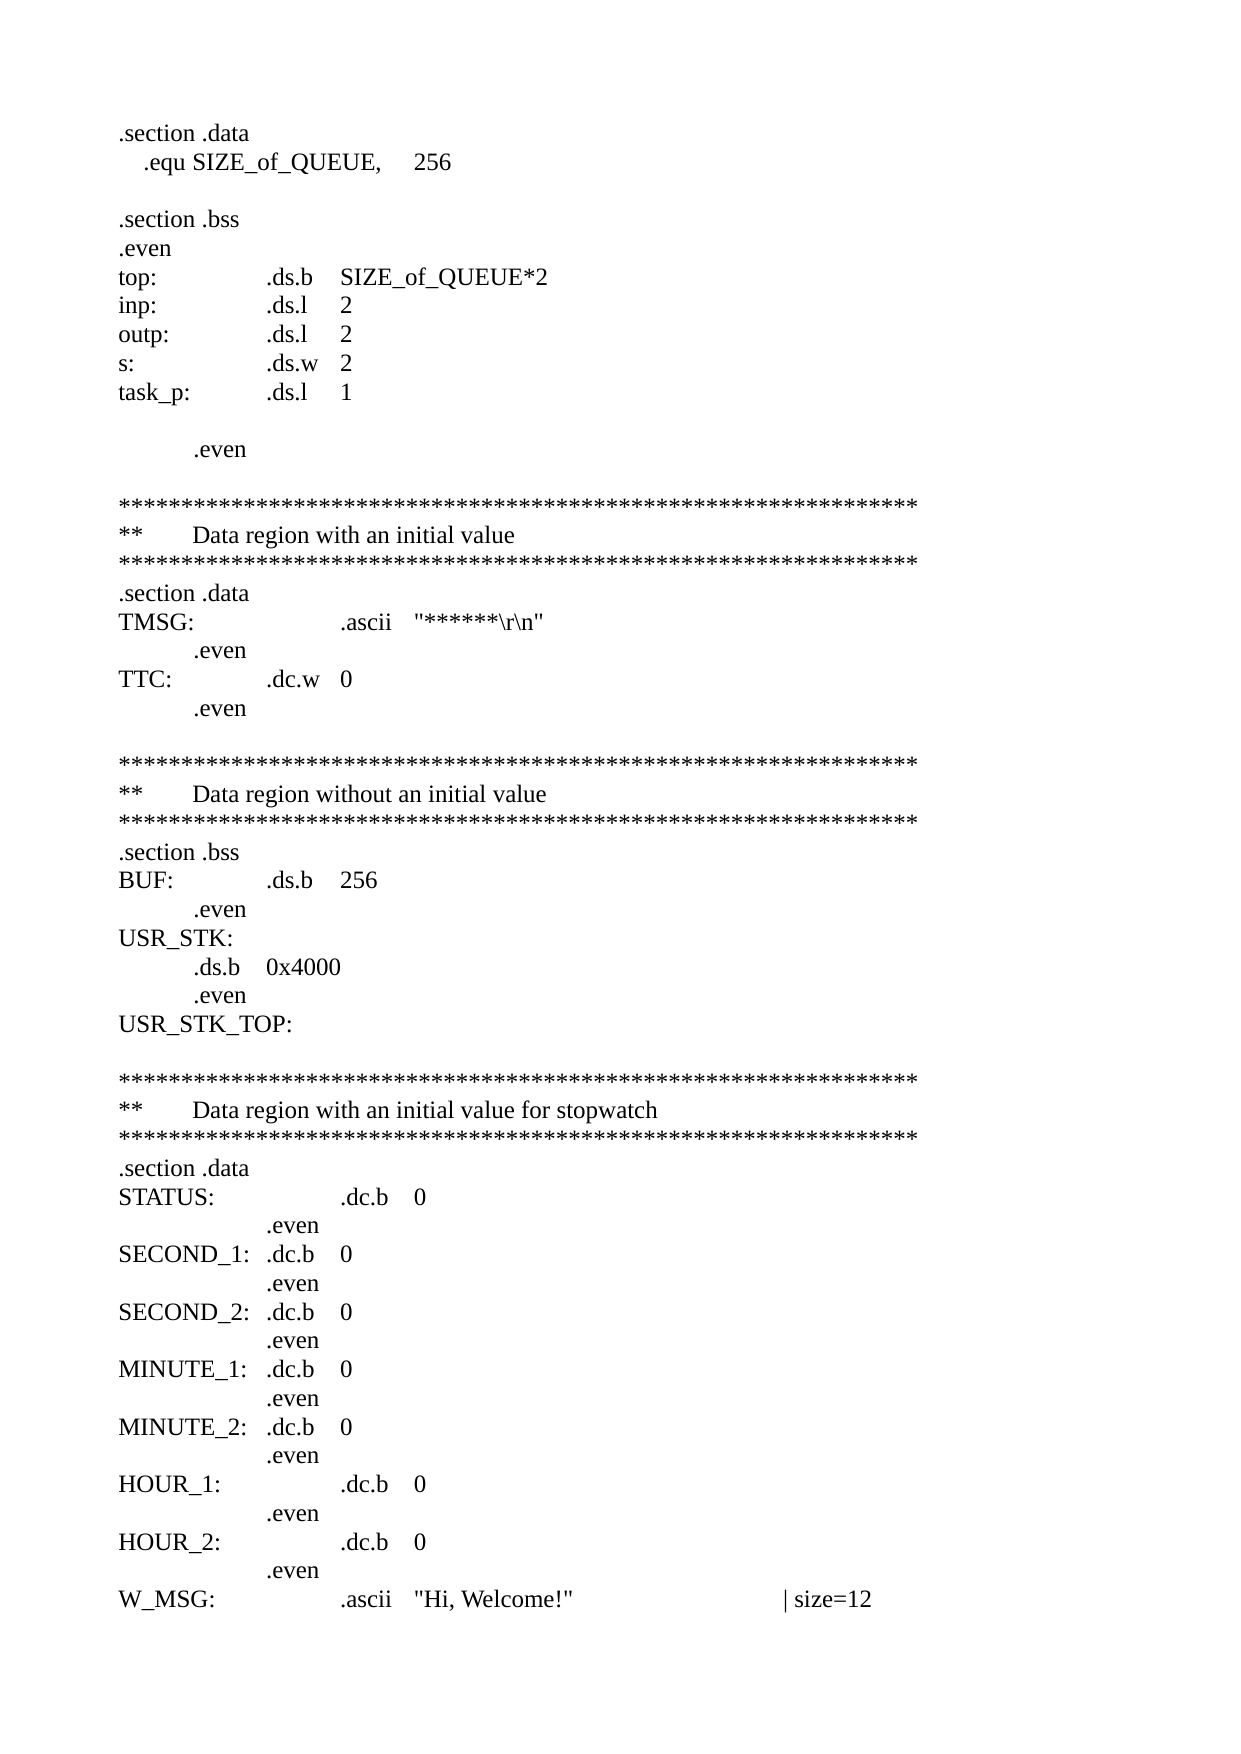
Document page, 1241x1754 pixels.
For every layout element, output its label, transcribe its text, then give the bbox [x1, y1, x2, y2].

text .even [118, 1211, 1122, 1239]
text TTC: .dc.w 0 [118, 664, 1122, 693]
text .even [118, 1556, 1122, 1584]
text task_p: .ds.l 1 [118, 377, 1122, 406]
text top: .ds.b SIZE_of_QUEUE*2 [118, 262, 1122, 291]
text .even [118, 894, 1122, 923]
text **************************************************************** [118, 1124, 1122, 1153]
text .even [118, 1498, 1122, 1527]
text ** Data region with an initial value [118, 521, 1122, 549]
text .equ SIZE_of_QUEUE, 256 [118, 147, 1122, 176]
text s: .ds.w 2 [118, 348, 1122, 377]
text MINUTE_2: .dc.b 0 [118, 1412, 1122, 1441]
text .section .bss [118, 204, 1122, 233]
text W_MSG: .ascii "Hi, Welcome!" | size=12 [118, 1584, 1122, 1613]
text USR_STK: [118, 923, 1122, 952]
text ** Data region without an initial value [118, 779, 1122, 808]
text **************************************************************** [118, 549, 1122, 578]
text BUF: .ds.b 256 [118, 866, 1122, 894]
text .even [118, 1326, 1122, 1354]
text .section .bss [118, 837, 1122, 866]
text .ds.b 0x4000 [118, 952, 1122, 981]
text SECOND_1: .dc.b 0 [118, 1239, 1122, 1268]
text .section .data [118, 118, 1122, 147]
text TMSG: .ascii "******\r\n" [118, 607, 1122, 636]
text USR_STK_TOP: [118, 1009, 1122, 1038]
text STATUS: .dc.b 0 [118, 1182, 1122, 1211]
text .section .data [118, 578, 1122, 607]
text HOUR_1: .dc.b 0 [118, 1469, 1122, 1498]
text .even [118, 1383, 1122, 1412]
text **************************************************************** [118, 808, 1122, 837]
text **************************************************************** [118, 751, 1122, 779]
text SECOND_2: .dc.b 0 [118, 1297, 1122, 1326]
text .even [118, 1441, 1122, 1469]
text .even [118, 636, 1122, 664]
text **************************************************************** [118, 1067, 1122, 1096]
text .even [118, 1268, 1122, 1297]
text .even [118, 233, 1122, 262]
text ** Data region with an initial value for stopwatch [118, 1096, 1122, 1124]
text .even [118, 693, 1122, 722]
text .even [118, 981, 1122, 1009]
text HOUR_2: .dc.b 0 [118, 1527, 1122, 1556]
text inp: .ds.l 2 [118, 291, 1122, 319]
text .section .data [118, 1153, 1122, 1182]
text MINUTE_1: .dc.b 0 [118, 1354, 1122, 1383]
text **************************************************************** [118, 492, 1122, 521]
text .even [118, 434, 1122, 463]
text outp: .ds.l 2 [118, 319, 1122, 348]
